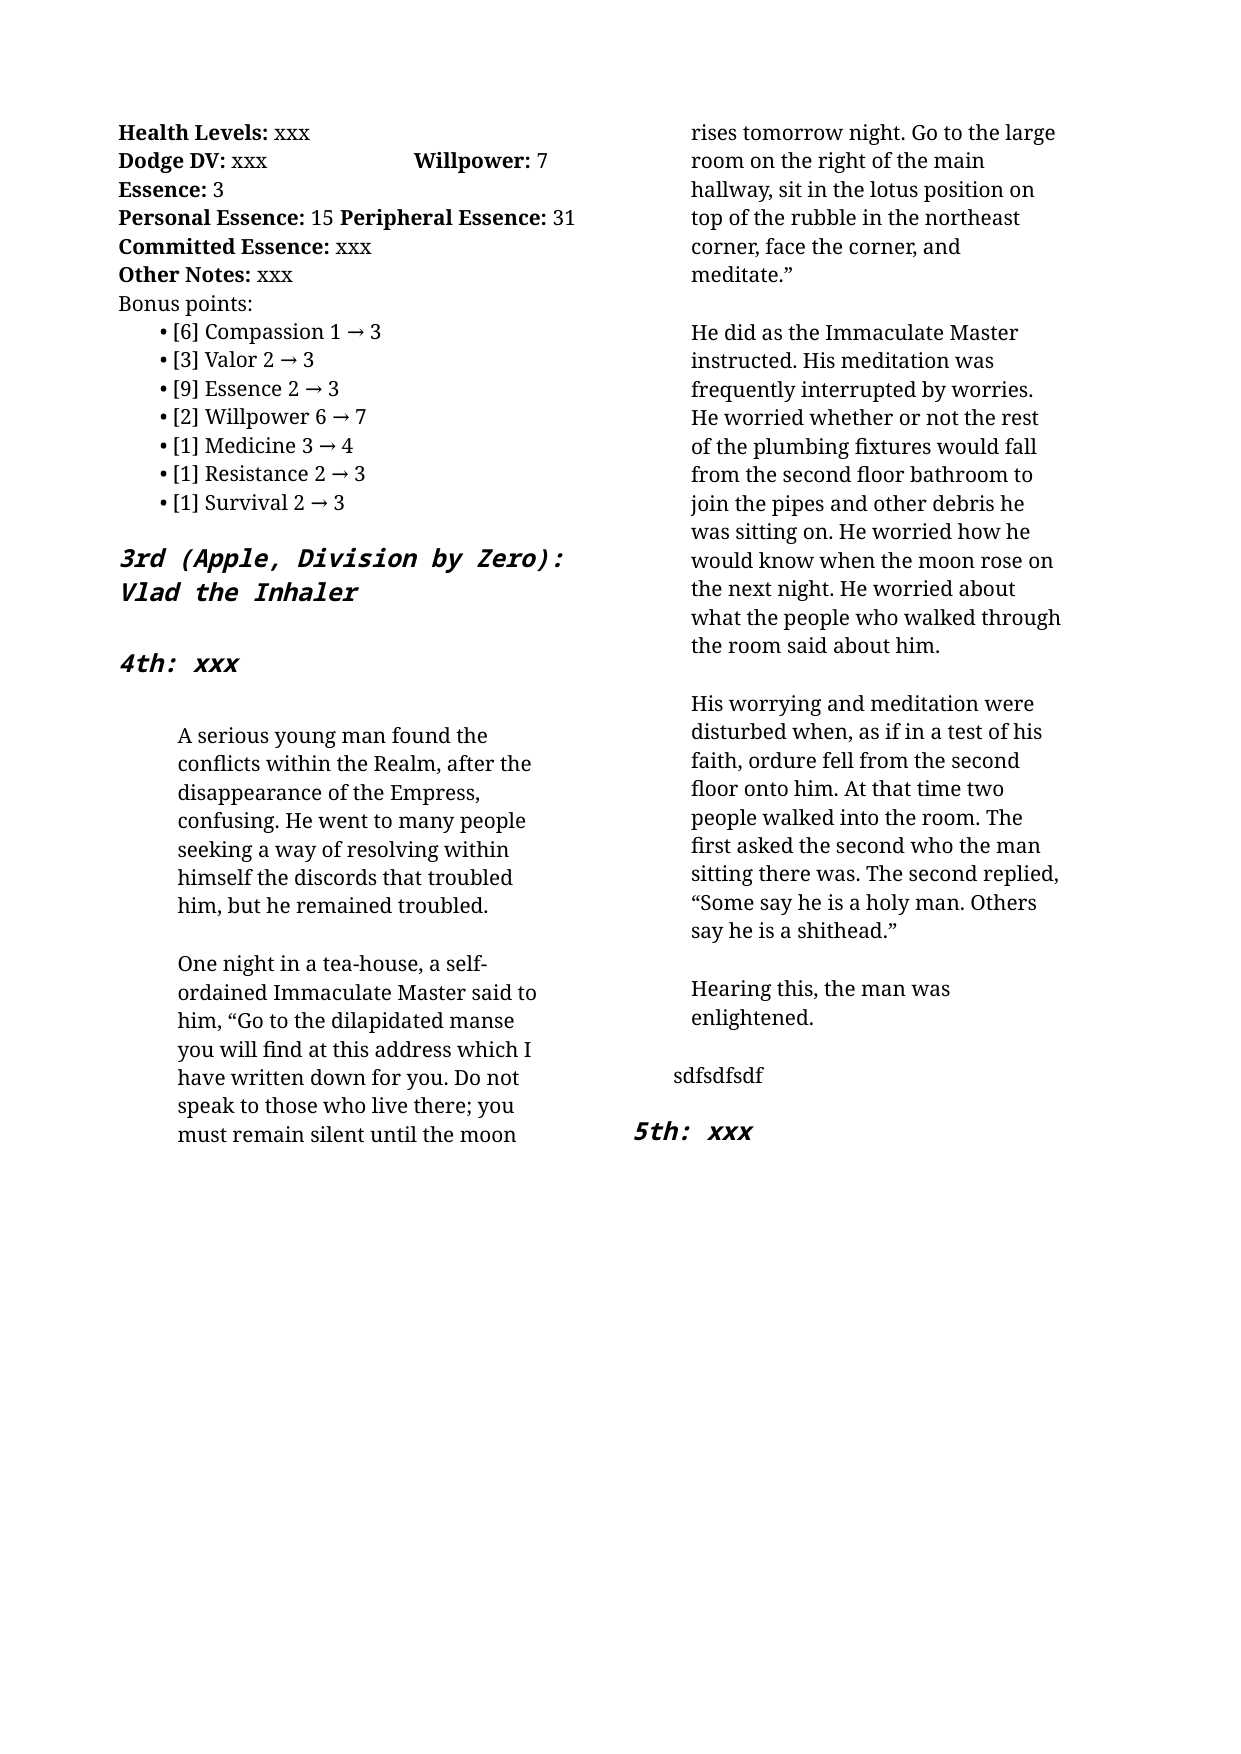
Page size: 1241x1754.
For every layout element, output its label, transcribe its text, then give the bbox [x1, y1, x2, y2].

text Essence: 3 [118, 175, 608, 203]
list [3] Valor 2 → 3 [118, 346, 608, 374]
subtitle 4th: xxx [118, 646, 608, 680]
text Hearing this, the man was enlightened. [691, 974, 1063, 1031]
subtitle 3rd (Apple, Division by Zero): Vlad the Inhaler [118, 541, 608, 609]
text Health Levels: xxx [118, 118, 608, 147]
text One night in a tea-house, a self-ordained Immaculate Master said to him, “Go to the dilapidated manse you will find at this address which I have written down for you. Do not speak to those who live there; you must remain silent until the moon [177, 949, 549, 1148]
text rises tomorrow night. Go to the large room on the right of the main hallway, sit in the lotus position on top of the rubble in the northeast corner, face the corner, and meditate.” [691, 118, 1063, 289]
list [1] Survival 2 → 3 [118, 488, 608, 516]
text Personal Essence: 15 Peripheral Essence: 31 [118, 203, 608, 232]
list [6] Compassion 1 → 3 [118, 317, 608, 346]
text Committed Essence: xxx [118, 232, 608, 260]
text He did as the Immaculate Master instructed. His meditation was frequently interrupted by worries. He worried whether or not the rest of the plumbing fixtures would fall from the second floor bathroom to join the pipes and other debris he was sitting on. He worried how he would know when the moon rose on the next night. He worried about what the people who walked through the room said about him. [691, 318, 1063, 659]
list [2] Willpower 6 → 7 [118, 402, 608, 431]
text Other Notes: xxx [118, 260, 608, 289]
text Bonus points: [118, 289, 608, 317]
list [1] Resistance 2 → 3 [118, 459, 608, 488]
text A serious young man found the conflicts within the Realm, after the disappearance of the Empress, confusing. He went to many people seeking a way of resolving within himself the discords that troubled him, but he remained troubled. [177, 721, 549, 920]
text sdfsdfsdf [632, 1061, 1122, 1089]
text Dodge DV: xxx Willpower: 7 [118, 147, 608, 175]
subtitle 5th: xxx [632, 1114, 1122, 1148]
text His worrying and meditation were disturbed when, as if in a test of his faith, ordure fell from the second floor onto him. At that time two people walked into the room. The first asked the second who the man sitting there was. The second replied, “Some say he is a holy man. Others say he is a shithead.” [691, 689, 1063, 945]
list [9] Essence 2 → 3 [118, 374, 608, 402]
list [1] Medicine 3 → 4 [118, 431, 608, 459]
